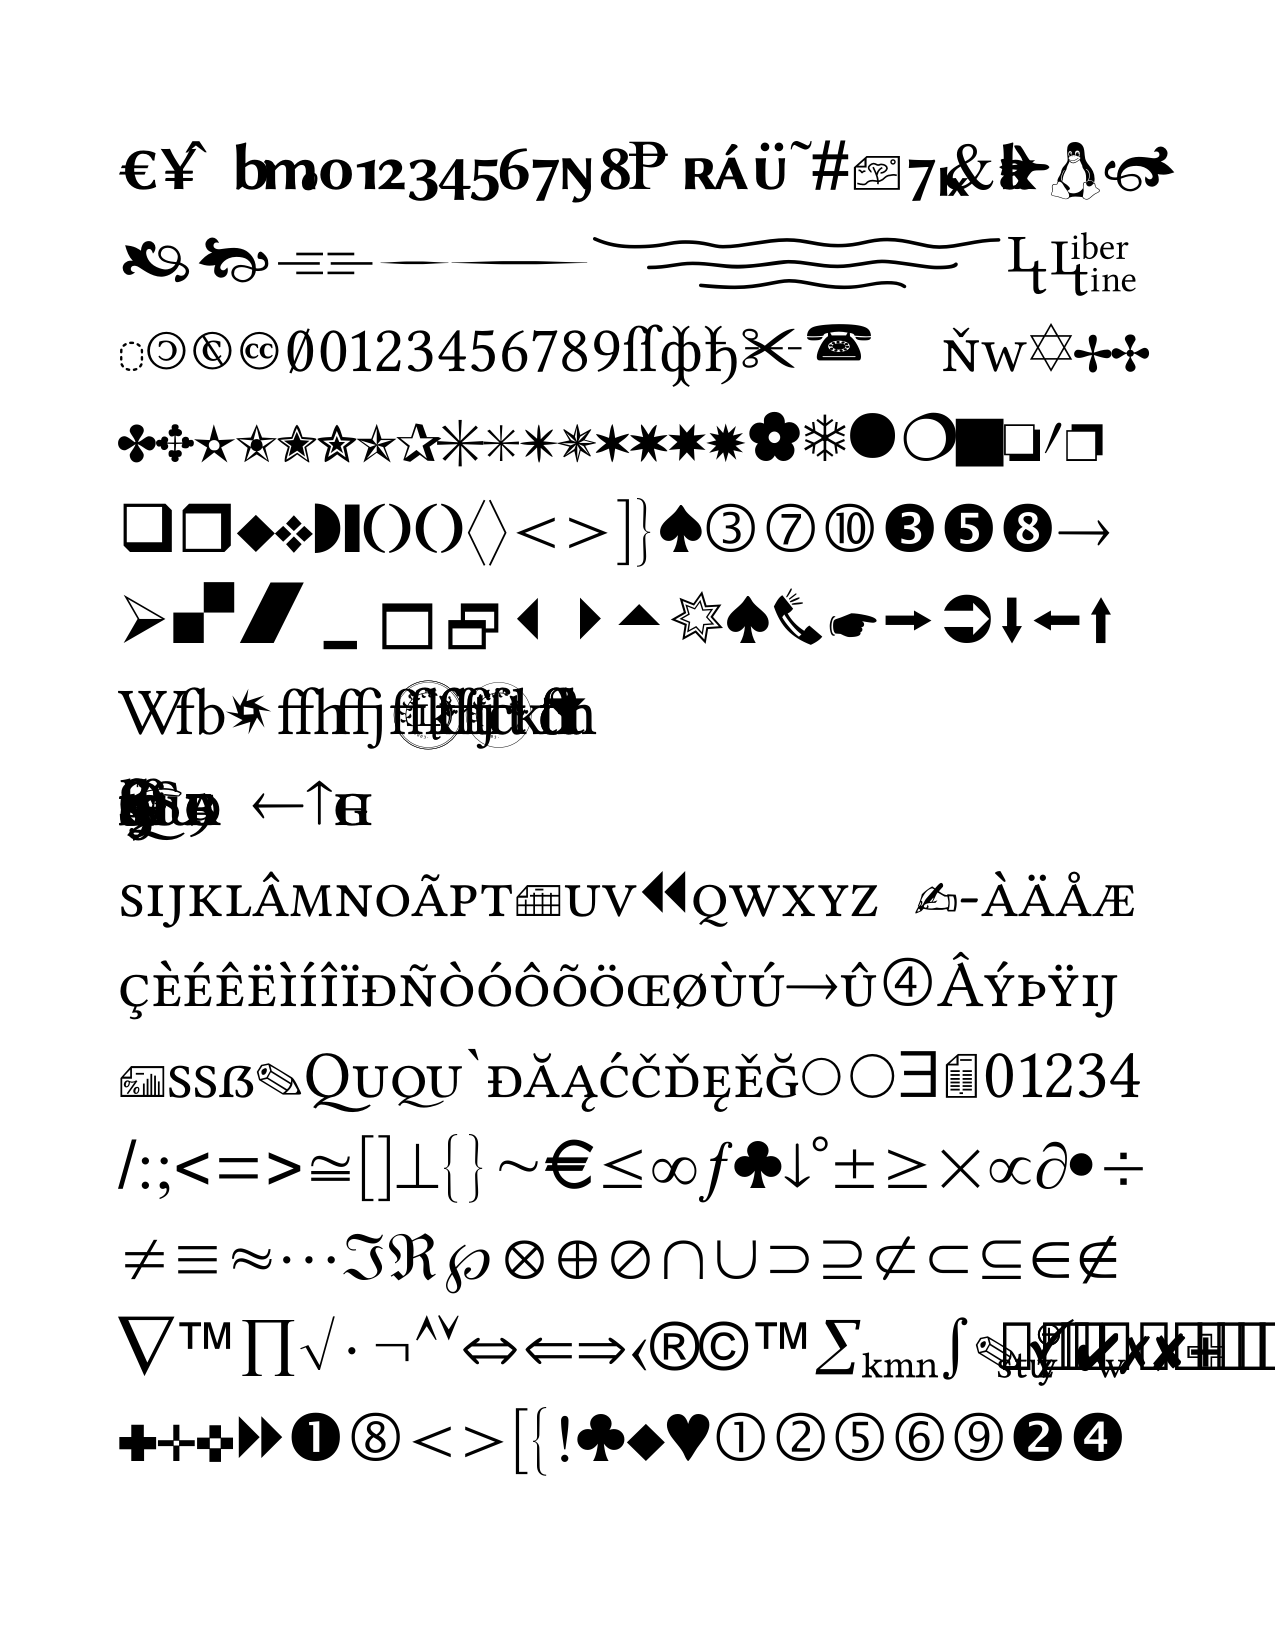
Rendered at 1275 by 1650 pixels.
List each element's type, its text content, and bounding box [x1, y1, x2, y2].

text  [118, 118, 1157, 1481]
